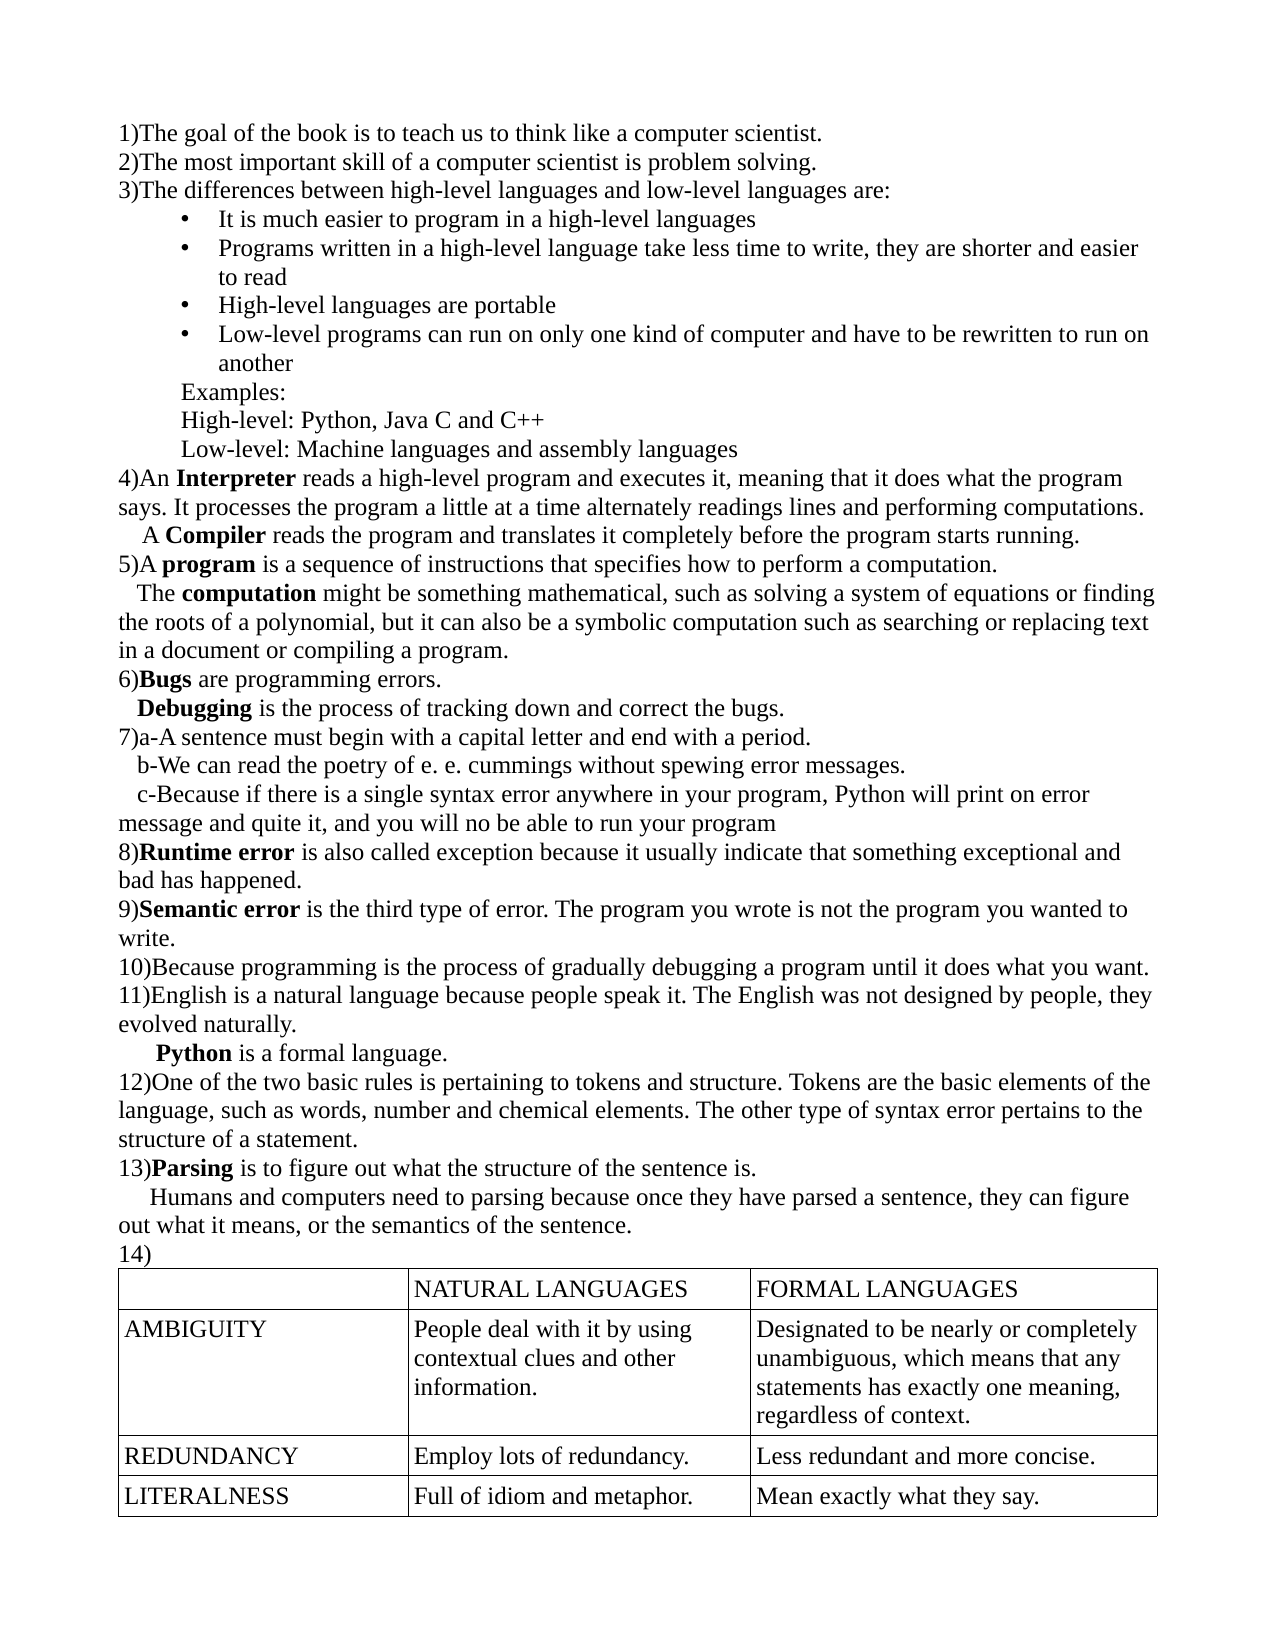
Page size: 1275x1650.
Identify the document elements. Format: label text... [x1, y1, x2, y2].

table_cell Designated to be nearly or completely unambiguous, which means that any statements has exactly one meaning, regardless of context. [751, 1310, 1157, 1435]
table_cell Less redundant and more concise. [751, 1436, 1157, 1475]
list High-level languages are portable [181, 291, 1157, 319]
list Low-level programs can run on only one kind of computer and have to be rewritten to run on another [181, 319, 1157, 377]
text 11)English is a natural language because people speak it. The English was not designed by people, they evolved naturally. [118, 981, 1157, 1038]
text 12)One of the two basic rules is pertaining to tokens and structure. Tokens are the basic elements of the language, such as words, number and chemical elements. The other type of syntax error pertains to the structure of a statement. [118, 1067, 1157, 1153]
text 4)An Interpreter reads a high-level program and executes it, meaning that it does what the program says. It processes the program a little at a time alternately readings lines and performing computations. [118, 463, 1157, 521]
table_cell Employ lots of redundancy. [409, 1436, 750, 1475]
list Programs written in a high-level language take less time to write, they are shorter and easier to read [181, 233, 1157, 291]
text High-level: Python, Java C and C++ [118, 406, 1157, 434]
table_cell LITERALNESS [119, 1476, 408, 1516]
text 5)A program is a sequence of instructions that specifies how to perform a computation. [118, 549, 1157, 578]
text 13)Parsing is to figure out what the structure of the sentence is. [118, 1153, 1157, 1182]
text Debugging is the process of tracking down and correct the bugs. [118, 693, 1157, 722]
table_cell Full of idiom and metaphor. [409, 1476, 750, 1516]
text c-Because if there is a single syntax error anywhere in your program, Python will print on error message and quite it, and you will no be able to run your program [118, 779, 1157, 837]
table_header FORMAL LANGUAGES [751, 1269, 1157, 1308]
table_cell REDUNDANCY [119, 1436, 408, 1475]
text 9)Semantic error is the third type of error. The program you wrote is not the program you wanted to write. [118, 894, 1157, 952]
table_cell People deal with it by using contextual clues and other information. [409, 1310, 750, 1435]
text 10)Because programming is the process of gradually debugging a program until it does what you want. [118, 952, 1157, 981]
text 14) [118, 1239, 1157, 1268]
text 1)The goal of the book is to teach us to think like a computer scientist. [118, 118, 1157, 147]
text 3)The differences between high-level languages and low-level languages are: [118, 176, 1157, 204]
text 6)Bugs are programming errors. [118, 664, 1157, 693]
text Humans and computers need to parsing because once they have parsed a sentence, they can figure out what it means, or the semantics of the sentence. [118, 1182, 1157, 1239]
text Examples: [118, 377, 1157, 406]
text 8)Runtime error is also called exception because it usually indicate that something exceptional and bad has happened. [118, 837, 1157, 894]
text Low-level: Machine languages and assembly languages [118, 434, 1157, 463]
text The computation might be something mathematical, such as solving a system of equations or finding the roots of a polynomial, but it can also be a symbolic computation such as searching or replacing text in a document or compiling a program. [118, 578, 1157, 664]
text Python is a formal language. [118, 1038, 1157, 1067]
list It is much easier to program in a high-level languages [181, 204, 1157, 233]
text A Compiler reads the program and translates it completely before the program starts running. [118, 521, 1157, 549]
text b-We can read the poetry of e. e. cummings without spewing error messages. [118, 751, 1157, 779]
table_header NATURAL LANGUAGES [409, 1269, 750, 1308]
text 7)a-A sentence must begin with a capital letter and end with a period. [118, 722, 1157, 751]
table_cell AMBIGUITY [119, 1310, 408, 1435]
text 2)The most important skill of a computer scientist is problem solving. [118, 147, 1157, 176]
table_cell Mean exactly what they say. [751, 1476, 1157, 1516]
table_header [119, 1269, 408, 1308]
